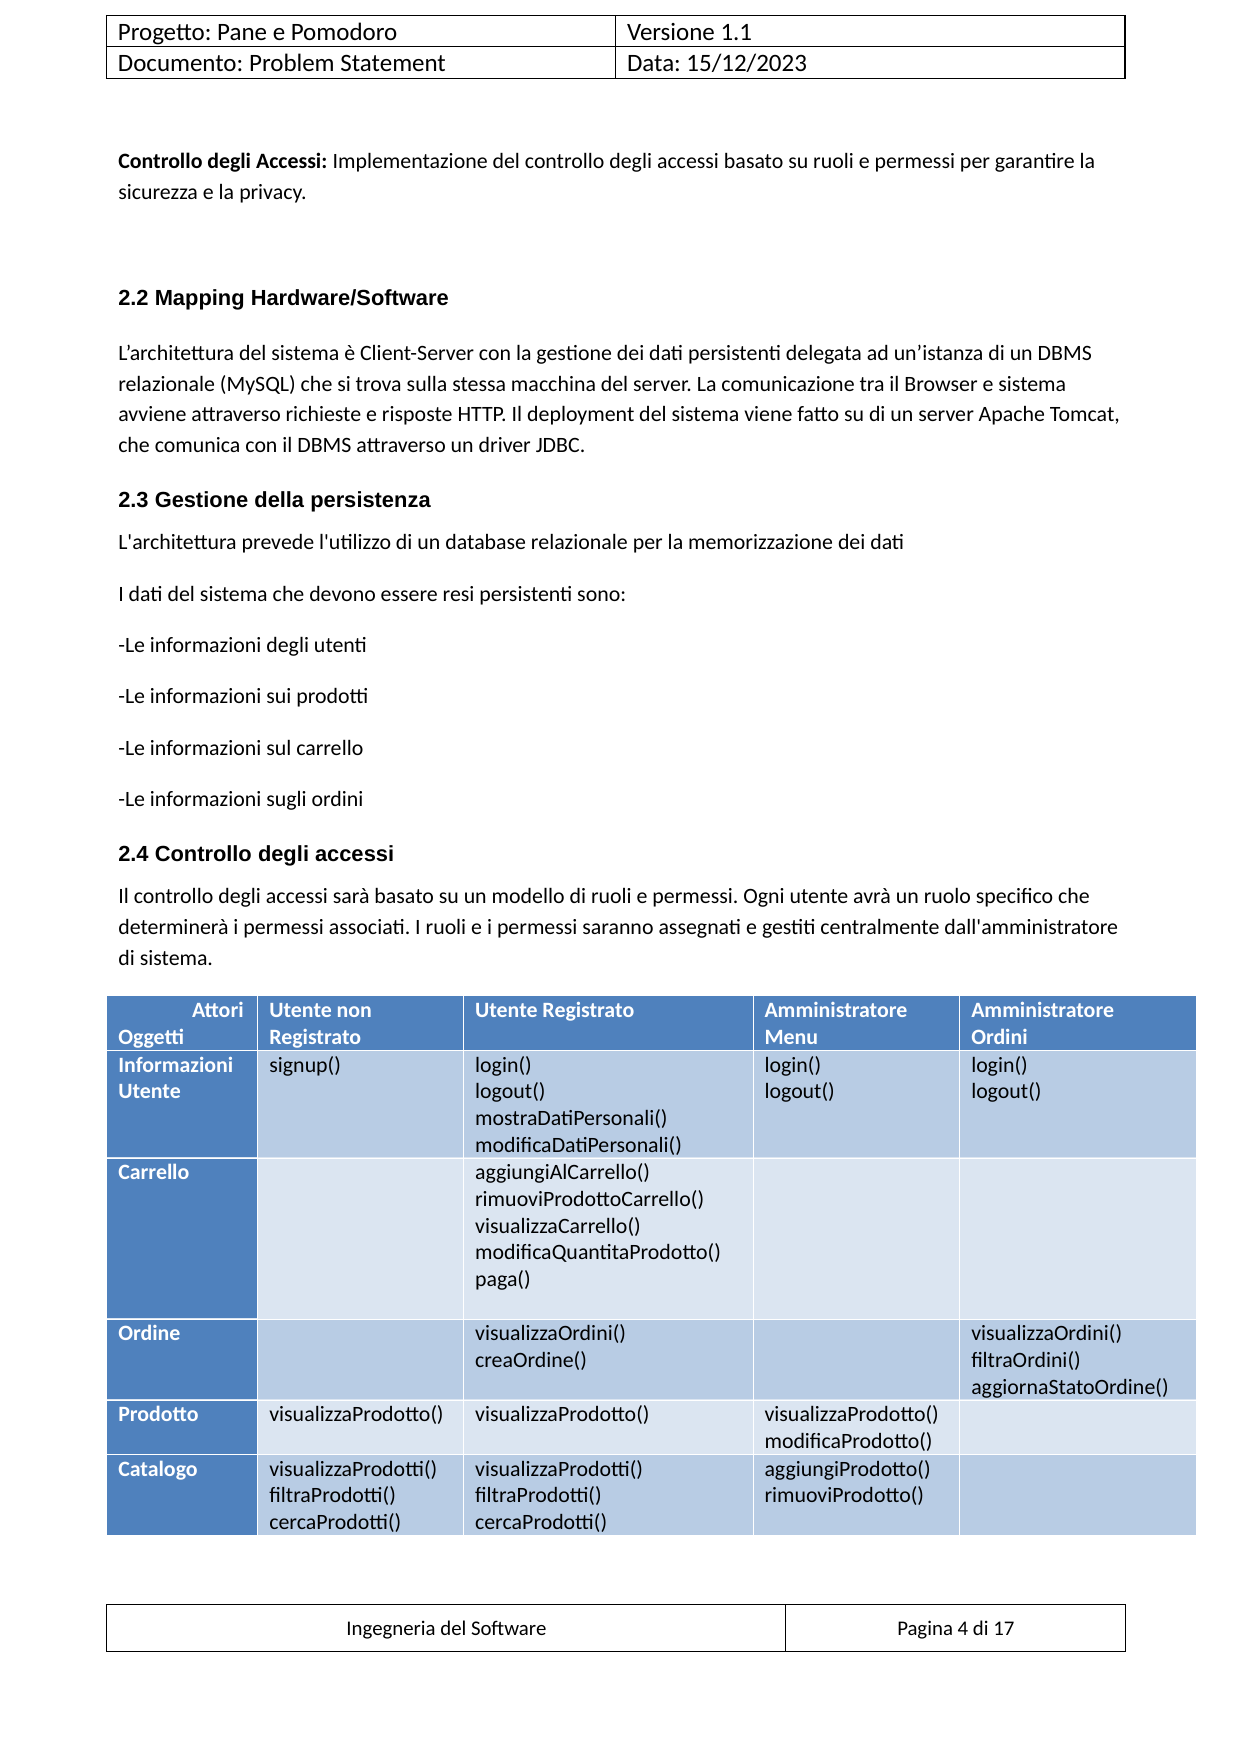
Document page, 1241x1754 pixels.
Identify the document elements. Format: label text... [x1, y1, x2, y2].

text L'architettura prevede l'utilizzo di un database relazionale per la memorizzazione dei dati [118, 528, 1122, 555]
table_cell login() logout() mostraDatiPersonali() modificaDatiPersonali() [464, 1051, 753, 1157]
subtitle 2.3 Gestione della persistenza [118, 487, 1122, 512]
text Controllo degli Accessi: Implementazione del controllo degli accessi basato su ruoli e permessi per garantire la sicurezza e la privacy. [118, 148, 1122, 205]
table_cell Informazioni Utente [107, 1051, 257, 1157]
subtitle L’architettura del sistema è Client-Server con la gestione dei dati persistenti delegata ad un’istanza di un DBMS relazionale (MySQL) che si trova sulla stessa macchina del server. La comunicazione tra il Browser e sistema avviene attraverso richieste e risposte HTTP. Il deployment del sistema viene fatto su di un server Apache Tomcat, che comunica con il DBMS attraverso un driver JDBC. [118, 339, 1122, 458]
table_cell visualizzaProdotto() [464, 1401, 753, 1454]
table_cell Prodotto [107, 1401, 257, 1454]
table_cell Ordine [107, 1320, 257, 1399]
subtitle 2.4 Controllo degli accessi [118, 841, 1122, 866]
table_cell [258, 1320, 463, 1399]
table_cell [960, 1455, 1196, 1535]
table_cell [754, 1320, 959, 1399]
text Il controllo degli accessi sarà basato su un modello di ruoli e permessi. Ogni utente avrà un ruolo specifico che determinerà i permessi associati. I ruoli e i permessi saranno assegnati e gestiti centralmente dall'amministratore di sistema. [118, 883, 1122, 971]
table_cell [960, 1401, 1196, 1454]
table_cell [754, 1159, 959, 1318]
table_header Amministratore Ordini [960, 996, 1196, 1050]
table_header Amministratore Menu [754, 996, 959, 1050]
text -Le informazioni degli utenti [118, 631, 1122, 658]
subtitle 2.2 Mapping Hardware/Software [118, 285, 1122, 311]
table_cell visualizzaOrdini() filtraOrdini() aggiornaStatoOrdine() [960, 1320, 1196, 1399]
table_cell [960, 1159, 1196, 1318]
table_header Attori Oggetti [107, 996, 257, 1050]
table_cell visualizzaProdotto() modificaProdotto() [754, 1401, 959, 1454]
text -Le informazioni sui prodotti [118, 683, 1122, 709]
table_cell Carrello [107, 1159, 257, 1318]
table_cell login() logout() [754, 1051, 959, 1157]
table_cell aggiungiProdotto() rimuoviProdotto() [754, 1455, 959, 1535]
table_cell aggiungiAlCarrello() rimuoviProdottoCarrello() visualizzaCarrello() modificaQuantitaProdotto() paga() [464, 1159, 753, 1318]
table_cell visualizzaProdotto() [258, 1401, 463, 1454]
table_cell [258, 1159, 463, 1318]
table_header Utente Registrato [464, 996, 753, 1050]
text -Le informazioni sugli ordini [118, 786, 1122, 812]
table_cell visualizzaProdotti() filtraProdotti() cercaProdotti() [258, 1455, 463, 1535]
table_cell Catalogo [107, 1455, 257, 1535]
table_cell login() logout() [960, 1051, 1196, 1157]
text -Le informazioni sul carrello [118, 734, 1122, 761]
table_cell signup() [258, 1051, 463, 1157]
table_cell visualizzaProdotti() filtraProdotti() cercaProdotti() [464, 1455, 753, 1535]
text I dati del sistema che devono essere resi persistenti sono: [118, 580, 1122, 606]
table_cell visualizzaOrdini() creaOrdine() [464, 1320, 753, 1399]
table_header Utente non Registrato [258, 996, 463, 1050]
